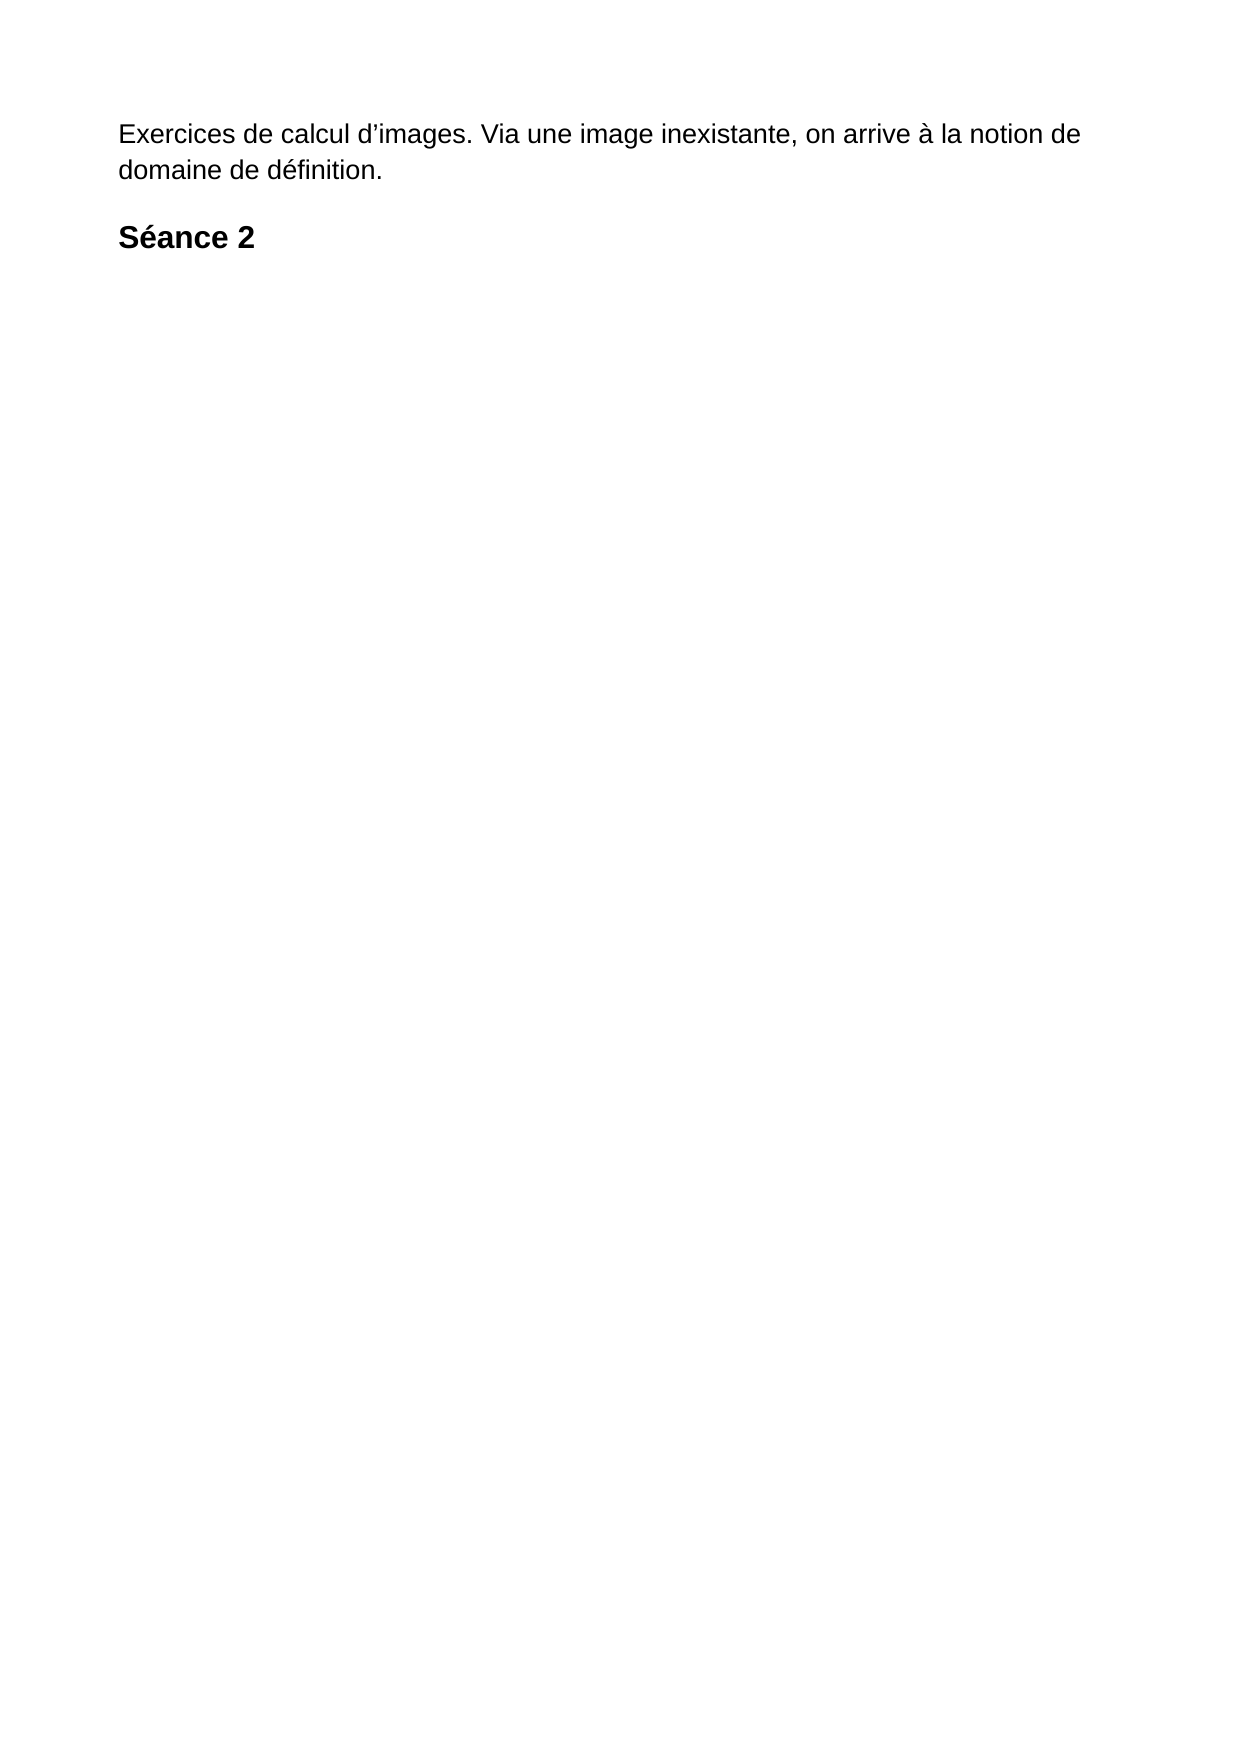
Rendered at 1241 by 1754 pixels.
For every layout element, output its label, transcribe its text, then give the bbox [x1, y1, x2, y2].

text Exercices de calcul d’images. Via une image inexistante, on arrive à la notion de domaine de définition. [118, 118, 1122, 185]
subtitle Séance 2 [118, 219, 1122, 256]
